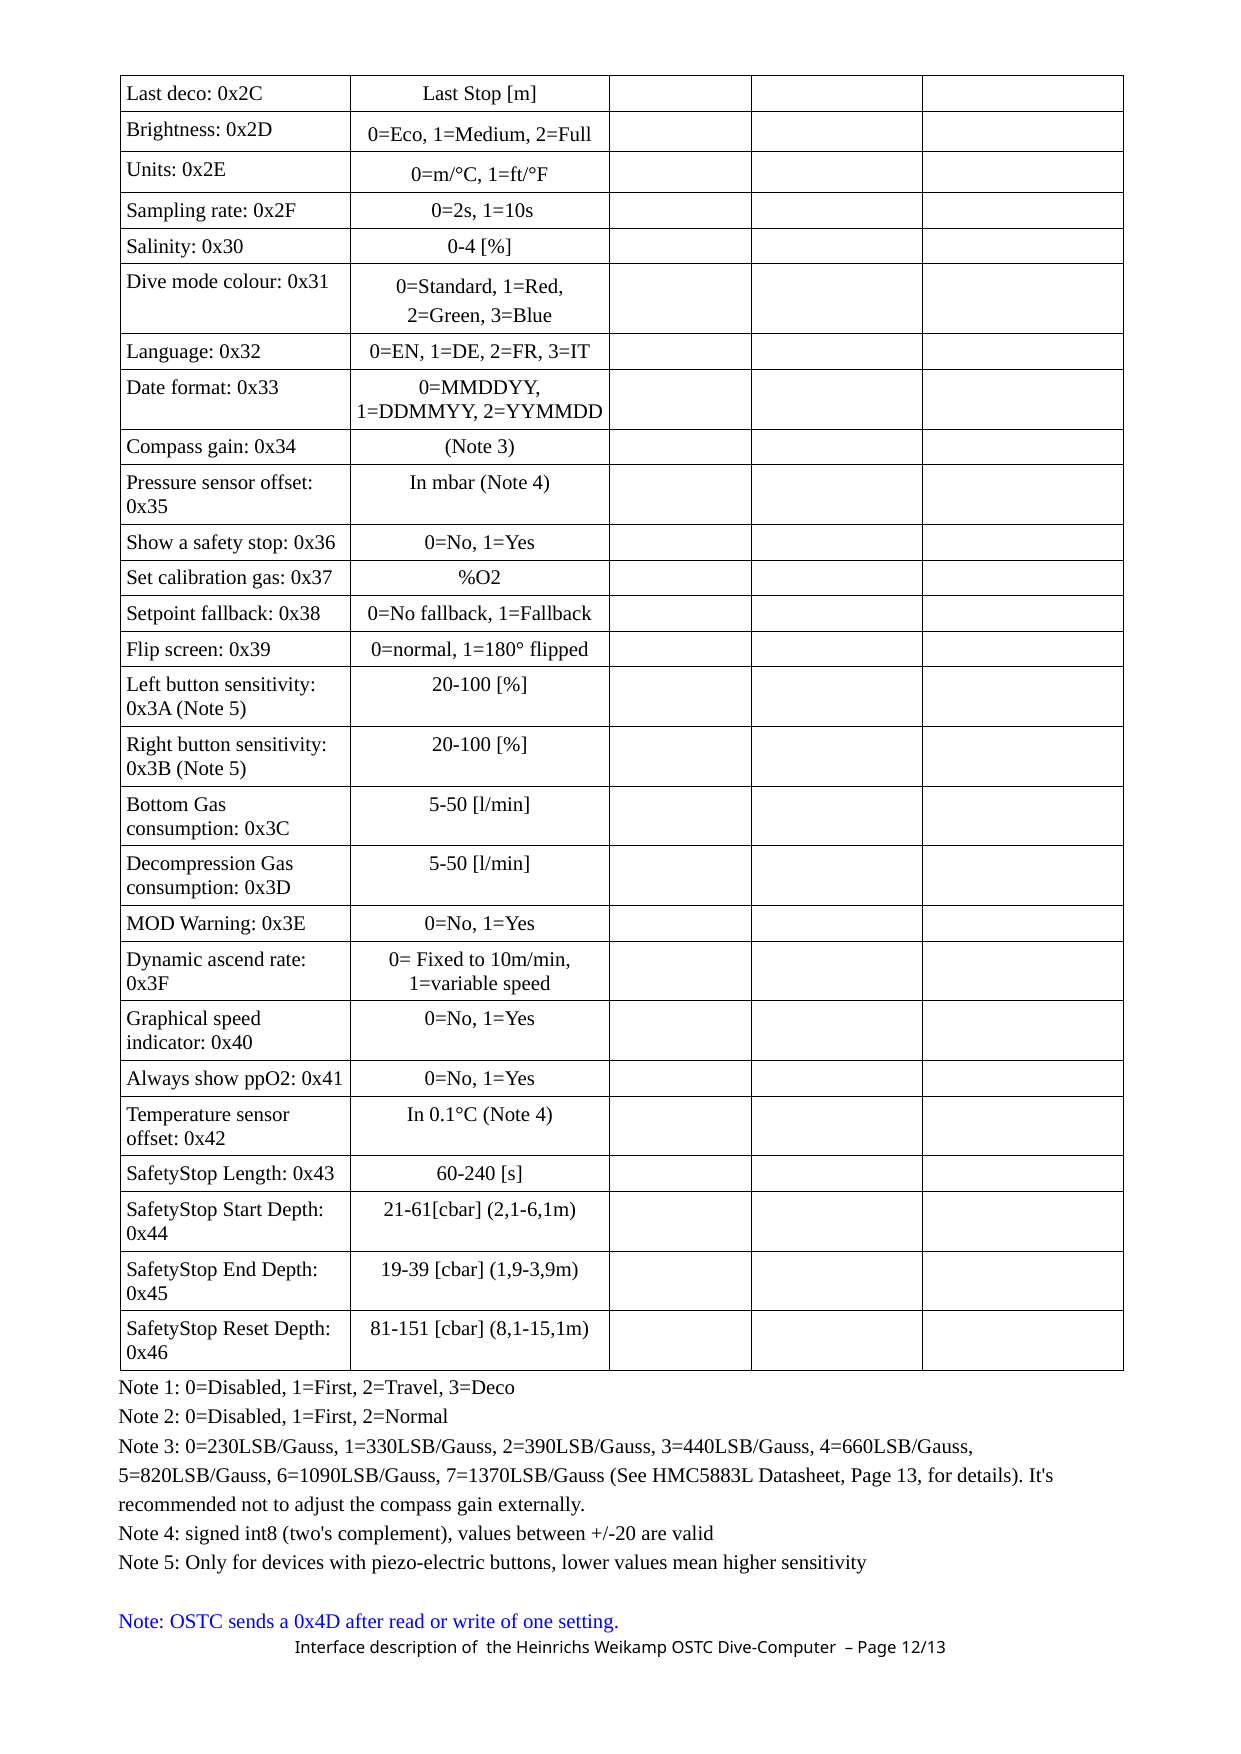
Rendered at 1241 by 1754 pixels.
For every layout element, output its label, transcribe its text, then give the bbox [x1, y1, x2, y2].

table_cell [923, 1001, 1123, 1060]
table_cell [610, 906, 751, 941]
table_cell 60-240 [s] [351, 1156, 609, 1191]
table_cell [923, 1156, 1123, 1191]
table_cell Flip screen: 0x39 [121, 632, 350, 666]
text Note 5: Only for devices with piezo-electric buttons, lower values mean higher sensitivity [118, 1545, 1122, 1574]
table_cell [752, 76, 922, 111]
table_cell [610, 76, 751, 111]
table_cell Bottom Gas consumption: 0x3C [121, 787, 350, 845]
table_cell 0= Fixed to 10m/min, 1=variable speed [351, 942, 609, 1000]
table_cell [752, 667, 922, 726]
table_cell [752, 264, 922, 333]
table_cell [923, 264, 1123, 333]
table_cell SafetyStop Start Depth: 0x44 [121, 1192, 350, 1251]
table_cell [610, 370, 751, 428]
table_cell [610, 152, 751, 192]
table_cell Units: 0x2E [121, 152, 350, 192]
table_cell [752, 430, 922, 464]
table_cell [752, 727, 922, 786]
table_cell [752, 1252, 922, 1310]
table_cell 5-50 [l/min] [351, 787, 609, 845]
table_cell [610, 1061, 751, 1096]
table_cell [610, 787, 751, 845]
table_cell Last deco: 0x2C [121, 76, 350, 111]
table_cell [752, 370, 922, 428]
table_cell [923, 561, 1123, 595]
table_cell Language: 0x32 [121, 334, 350, 369]
table_cell Decompression Gas consumption: 0x3D [121, 846, 350, 905]
table_cell [610, 264, 751, 333]
table_cell 81-151 [cbar] (8,1-15,1m) [351, 1311, 609, 1370]
table_cell 20-100 [%] [351, 667, 609, 726]
table_cell %O2 [351, 561, 609, 595]
table_cell [923, 1061, 1123, 1096]
table_cell Setpoint fallback: 0x38 [121, 596, 350, 631]
table_cell [610, 1097, 751, 1155]
table_cell [610, 632, 751, 666]
table_cell [752, 942, 922, 1000]
table_cell [610, 1192, 751, 1251]
table_cell Temperature sensor offset: 0x42 [121, 1097, 350, 1155]
table_cell [752, 632, 922, 666]
table_cell [752, 596, 922, 631]
table_cell [923, 667, 1123, 726]
table_cell [923, 334, 1123, 369]
table_cell [923, 525, 1123, 559]
table_cell [610, 112, 751, 151]
table_cell 5-50 [l/min] [351, 846, 609, 905]
table_cell 0=2s, 1=10s [351, 193, 609, 228]
table_cell [752, 1097, 922, 1155]
table_cell Sampling rate: 0x2F [121, 193, 350, 228]
table_cell Left button sensitivity: 0x3A (Note 5) [121, 667, 350, 726]
table_cell [752, 1156, 922, 1191]
table_cell [610, 727, 751, 786]
table_cell Salinity: 0x30 [121, 229, 350, 263]
table_cell 0=No, 1=Yes [351, 1001, 609, 1060]
table_cell In mbar (Note 4) [351, 465, 609, 524]
table_cell [923, 370, 1123, 428]
table_cell [923, 465, 1123, 524]
table_cell [610, 596, 751, 631]
table_cell [923, 727, 1123, 786]
table_cell [923, 1192, 1123, 1251]
table_cell [923, 906, 1123, 941]
table_cell [752, 229, 922, 263]
table_cell [610, 1156, 751, 1191]
table_cell 19-39 [cbar] (1,9-3,9m) [351, 1252, 609, 1310]
table_cell 21-61[cbar] (2,1-6,1m) [351, 1192, 609, 1251]
table_cell [923, 430, 1123, 464]
table_cell [923, 112, 1123, 151]
table_cell [610, 229, 751, 263]
table_cell [610, 846, 751, 905]
text Note: OSTC sends a 0x4D after read or write of one setting. [118, 1603, 1122, 1633]
table_cell 0=No, 1=Yes [351, 1061, 609, 1096]
table_cell 0=EN, 1=DE, 2=FR, 3=IT [351, 334, 609, 369]
table_cell (Note 3) [351, 430, 609, 464]
table_cell [923, 787, 1123, 845]
table_cell [923, 596, 1123, 631]
table_cell Dynamic ascend rate: 0x3F [121, 942, 350, 1000]
table_cell [752, 1001, 922, 1060]
table_cell 0=No fallback, 1=Fallback [351, 596, 609, 631]
table_cell [923, 1311, 1123, 1370]
table_cell [923, 76, 1123, 111]
table_cell Set calibration gas: 0x37 [121, 561, 350, 595]
table_cell [610, 525, 751, 559]
table_cell [610, 667, 751, 726]
table_cell [752, 846, 922, 905]
table_cell [752, 465, 922, 524]
table_cell [610, 1001, 751, 1060]
table_cell [610, 561, 751, 595]
table_cell 20-100 [%] [351, 727, 609, 786]
table_cell [610, 1311, 751, 1370]
table_cell [752, 1061, 922, 1096]
table_cell [752, 193, 922, 228]
table_cell In 0.1°C (Note 4) [351, 1097, 609, 1155]
table_cell 0=No, 1=Yes [351, 525, 609, 559]
table_cell [752, 906, 922, 941]
table_cell [923, 152, 1123, 192]
table_cell [923, 1097, 1123, 1155]
table_cell [752, 525, 922, 559]
table_cell 0=Standard, 1=Red, 2=Green, 3=Blue [351, 264, 609, 333]
table_cell [752, 787, 922, 845]
table_cell SafetyStop Reset Depth: 0x46 [121, 1311, 350, 1370]
table_cell Right button sensitivity: 0x3B (Note 5) [121, 727, 350, 786]
text Note 3: 0=230LSB/Gauss, 1=330LSB/Gauss, 2=390LSB/Gauss, 3=440LSB/Gauss, 4=660LSB/Gauss, 5=820LSB/Gauss, 6=1090LSB/Gauss, 7=1370LSB/Gauss (See HMC5883L Datasheet, Page 13, for details). It's recommended not to adjust the compass gain externally. [118, 1428, 1122, 1516]
table_cell [752, 152, 922, 192]
text Note 1: 0=Disabled, 1=First, 2=Travel, 3=Deco [118, 1370, 1122, 1399]
table_cell Brightness: 0x2D [121, 112, 350, 151]
table_cell Show a safety stop: 0x36 [121, 525, 350, 559]
table_cell 0=Eco, 1=Medium, 2=Full [351, 112, 609, 151]
table_cell [610, 942, 751, 1000]
table_cell Last Stop [m] [351, 76, 609, 111]
table_cell Always show ppO2: 0x41 [121, 1061, 350, 1096]
table_cell MOD Warning: 0x3E [121, 906, 350, 941]
table_cell [610, 193, 751, 228]
table_cell 0=m/°C, 1=ft/°F [351, 152, 609, 192]
table_cell 0=MMDDYY, 1=DDMMYY, 2=YYMMDD [351, 370, 609, 428]
table_cell [610, 1252, 751, 1310]
table_cell Pressure sensor offset: 0x35 [121, 465, 350, 524]
table_cell [752, 561, 922, 595]
table_cell SafetyStop End Depth: 0x45 [121, 1252, 350, 1310]
text Note 2: 0=Disabled, 1=First, 2=Normal [118, 1399, 1122, 1428]
table_cell [752, 334, 922, 369]
table_cell [610, 334, 751, 369]
table_cell Dive mode colour: 0x31 [121, 264, 350, 333]
table_cell [923, 1252, 1123, 1310]
text Note 4: signed int8 (two's complement), values between +/-20 are valid [118, 1516, 1122, 1545]
table_cell [923, 942, 1123, 1000]
table_cell SafetyStop Length: 0x43 [121, 1156, 350, 1191]
table_cell 0-4 [%] [351, 229, 609, 263]
table_cell Date format: 0x33 [121, 370, 350, 428]
table_cell [923, 193, 1123, 228]
table_cell Graphical speed indicator: 0x40 [121, 1001, 350, 1060]
table_cell [752, 112, 922, 151]
table_cell [610, 465, 751, 524]
table_cell [610, 430, 751, 464]
table_cell Compass gain: 0x34 [121, 430, 350, 464]
table_cell 0=No, 1=Yes [351, 906, 609, 941]
table_cell [752, 1311, 922, 1370]
table_cell [752, 1192, 922, 1251]
table_cell [923, 229, 1123, 263]
table_cell 0=normal, 1=180° flipped [351, 632, 609, 666]
table_cell [923, 632, 1123, 666]
table_cell [923, 846, 1123, 905]
